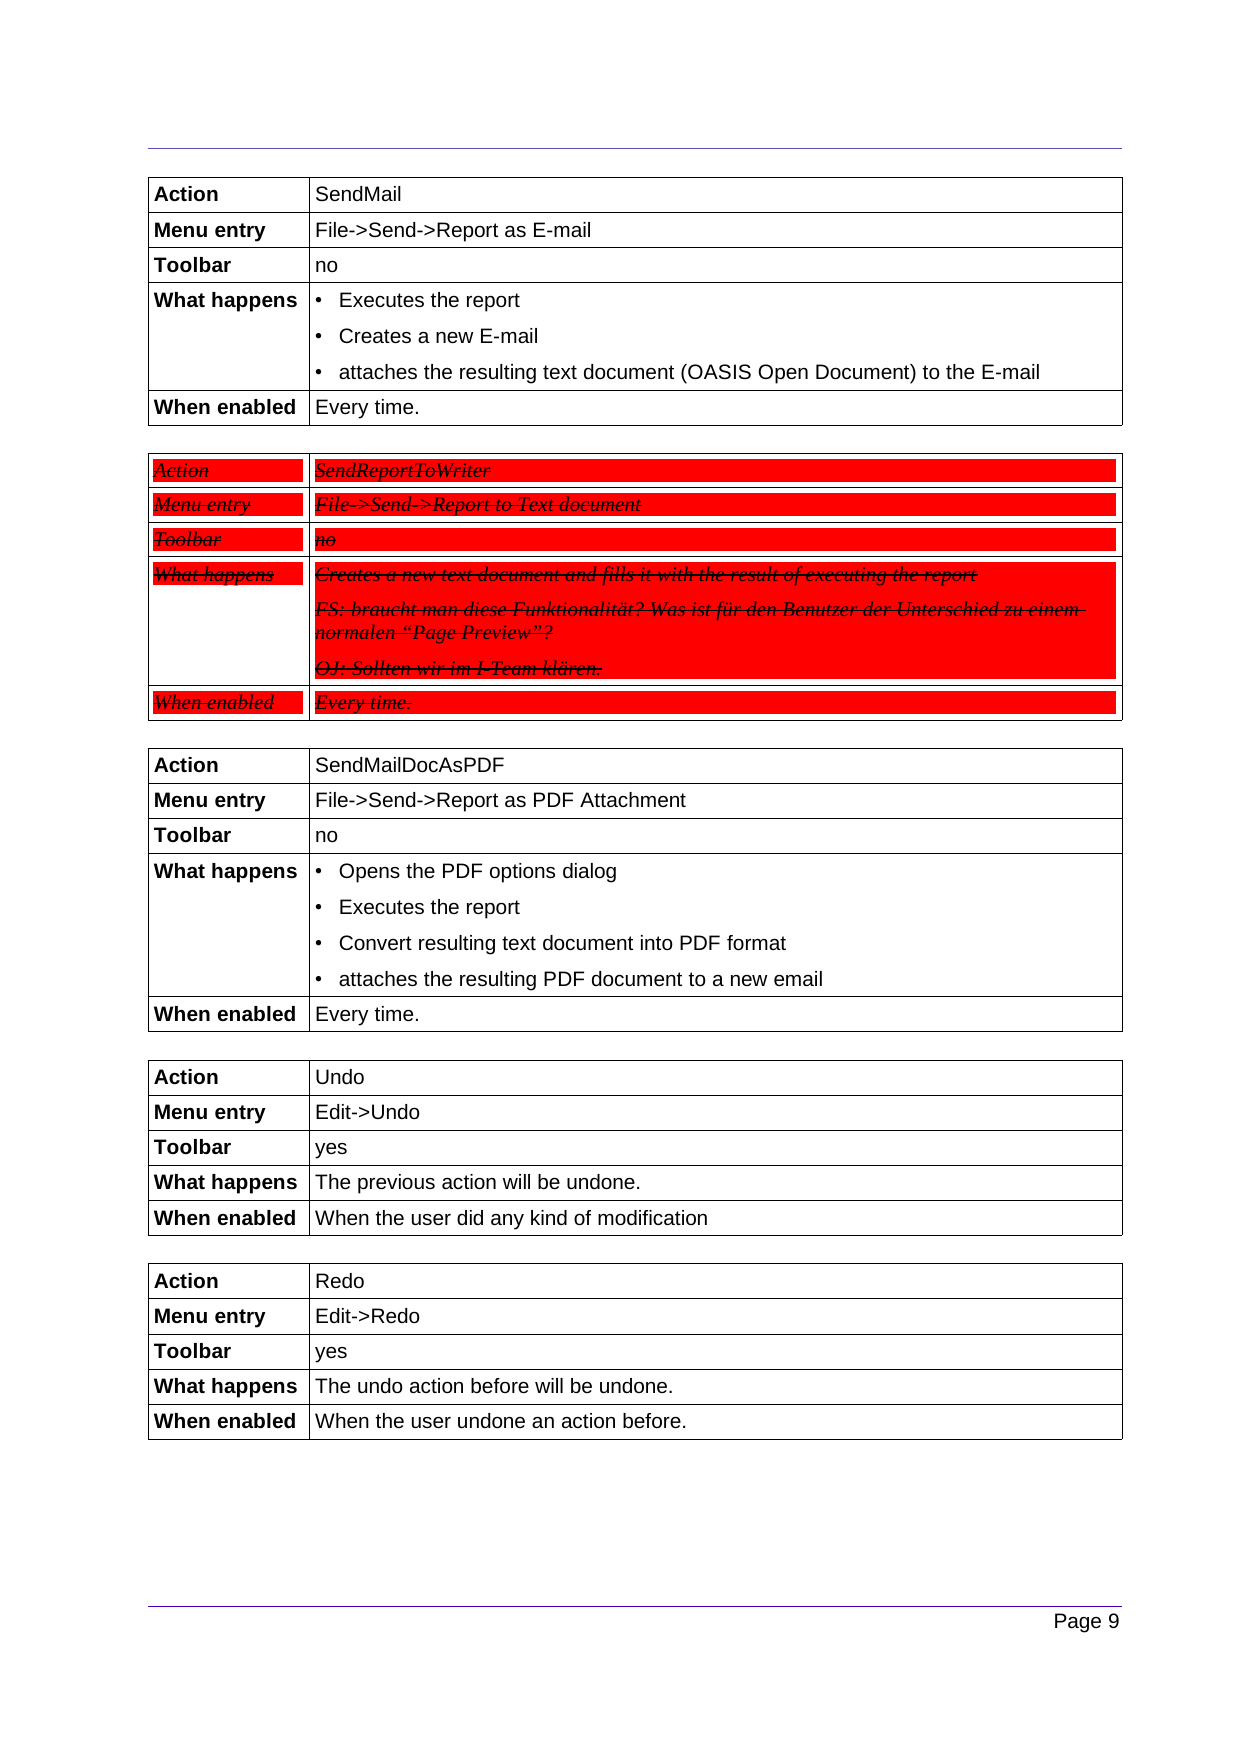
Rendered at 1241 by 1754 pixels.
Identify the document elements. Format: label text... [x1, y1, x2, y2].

table_cell When the user undone an action before. [310, 1405, 1122, 1439]
table_cell Creates a new text document and fills it with the result of executing the report FS: braucht man diese Funktionalität? Was ist für den Benutzer der Unterschied zu einem normalen “Page Preview”? OJ: Sollten wir im I-Team klären. [310, 557, 1122, 685]
table_cell When enabled [149, 391, 309, 425]
table_cell Toolbar [149, 523, 309, 556]
table_header Undo [310, 1061, 1122, 1095]
table_cell Every time. [310, 686, 1122, 720]
table_header SendReportToWriter [310, 454, 1122, 487]
table_cell Toolbar [149, 1131, 309, 1165]
table_cell The previous action will be undone. [310, 1166, 1122, 1200]
table_cell When enabled [149, 997, 309, 1031]
table_cell no [310, 523, 1122, 556]
table_cell Every time. [310, 391, 1122, 425]
table_header Action [149, 454, 309, 487]
table_cell Menu entry [149, 213, 309, 247]
table_header Action [149, 1264, 309, 1298]
table_cell Edit->Undo [310, 1096, 1122, 1130]
table_cell no [310, 248, 1122, 282]
table_header SendMailDocAsPDF [310, 749, 1122, 783]
table_cell File->Send->Report as E-mail [310, 213, 1122, 247]
table_cell What happens [149, 1166, 309, 1200]
table_cell Toolbar [149, 1335, 309, 1369]
table_cell yes [310, 1131, 1122, 1165]
table_cell Opens the PDF options dialog Executes the report Convert resulting text document into PDF format attaches the resulting PDF document to a new email [310, 854, 1122, 996]
table_cell What happens [149, 854, 309, 996]
table_header Action [149, 1061, 309, 1095]
table_cell When enabled [149, 686, 309, 720]
table_cell yes [310, 1335, 1122, 1369]
table_cell What happens [149, 557, 309, 685]
table_header Redo [310, 1264, 1122, 1298]
table_cell The undo action before will be undone. [310, 1370, 1122, 1404]
table_cell When enabled [149, 1201, 309, 1235]
table_cell Menu entry [149, 1299, 309, 1334]
table_cell What happens [149, 283, 309, 390]
table_cell File->Send->Report to Text document [310, 488, 1122, 522]
table_cell Menu entry [149, 784, 309, 818]
table_cell Every time. [310, 997, 1122, 1031]
table_cell Edit->Redo [310, 1299, 1122, 1334]
table_cell File->Send->Report as PDF Attachment [310, 784, 1122, 818]
table_cell Executes the report Creates a new E-mail attaches the resulting text document (OASIS Open Document) to the E-mail [310, 283, 1122, 390]
table_cell When enabled [149, 1405, 309, 1439]
table_cell Toolbar [149, 248, 309, 282]
table_cell Toolbar [149, 819, 309, 853]
table_header Action [149, 749, 309, 783]
table_cell Menu entry [149, 488, 309, 522]
table_cell What happens [149, 1370, 309, 1404]
table_cell Menu entry [149, 1096, 309, 1130]
table_header SendMail [310, 178, 1122, 212]
table_cell When the user did any kind of modification [310, 1201, 1122, 1235]
table_header Action [149, 178, 309, 212]
table_cell no [310, 819, 1122, 853]
